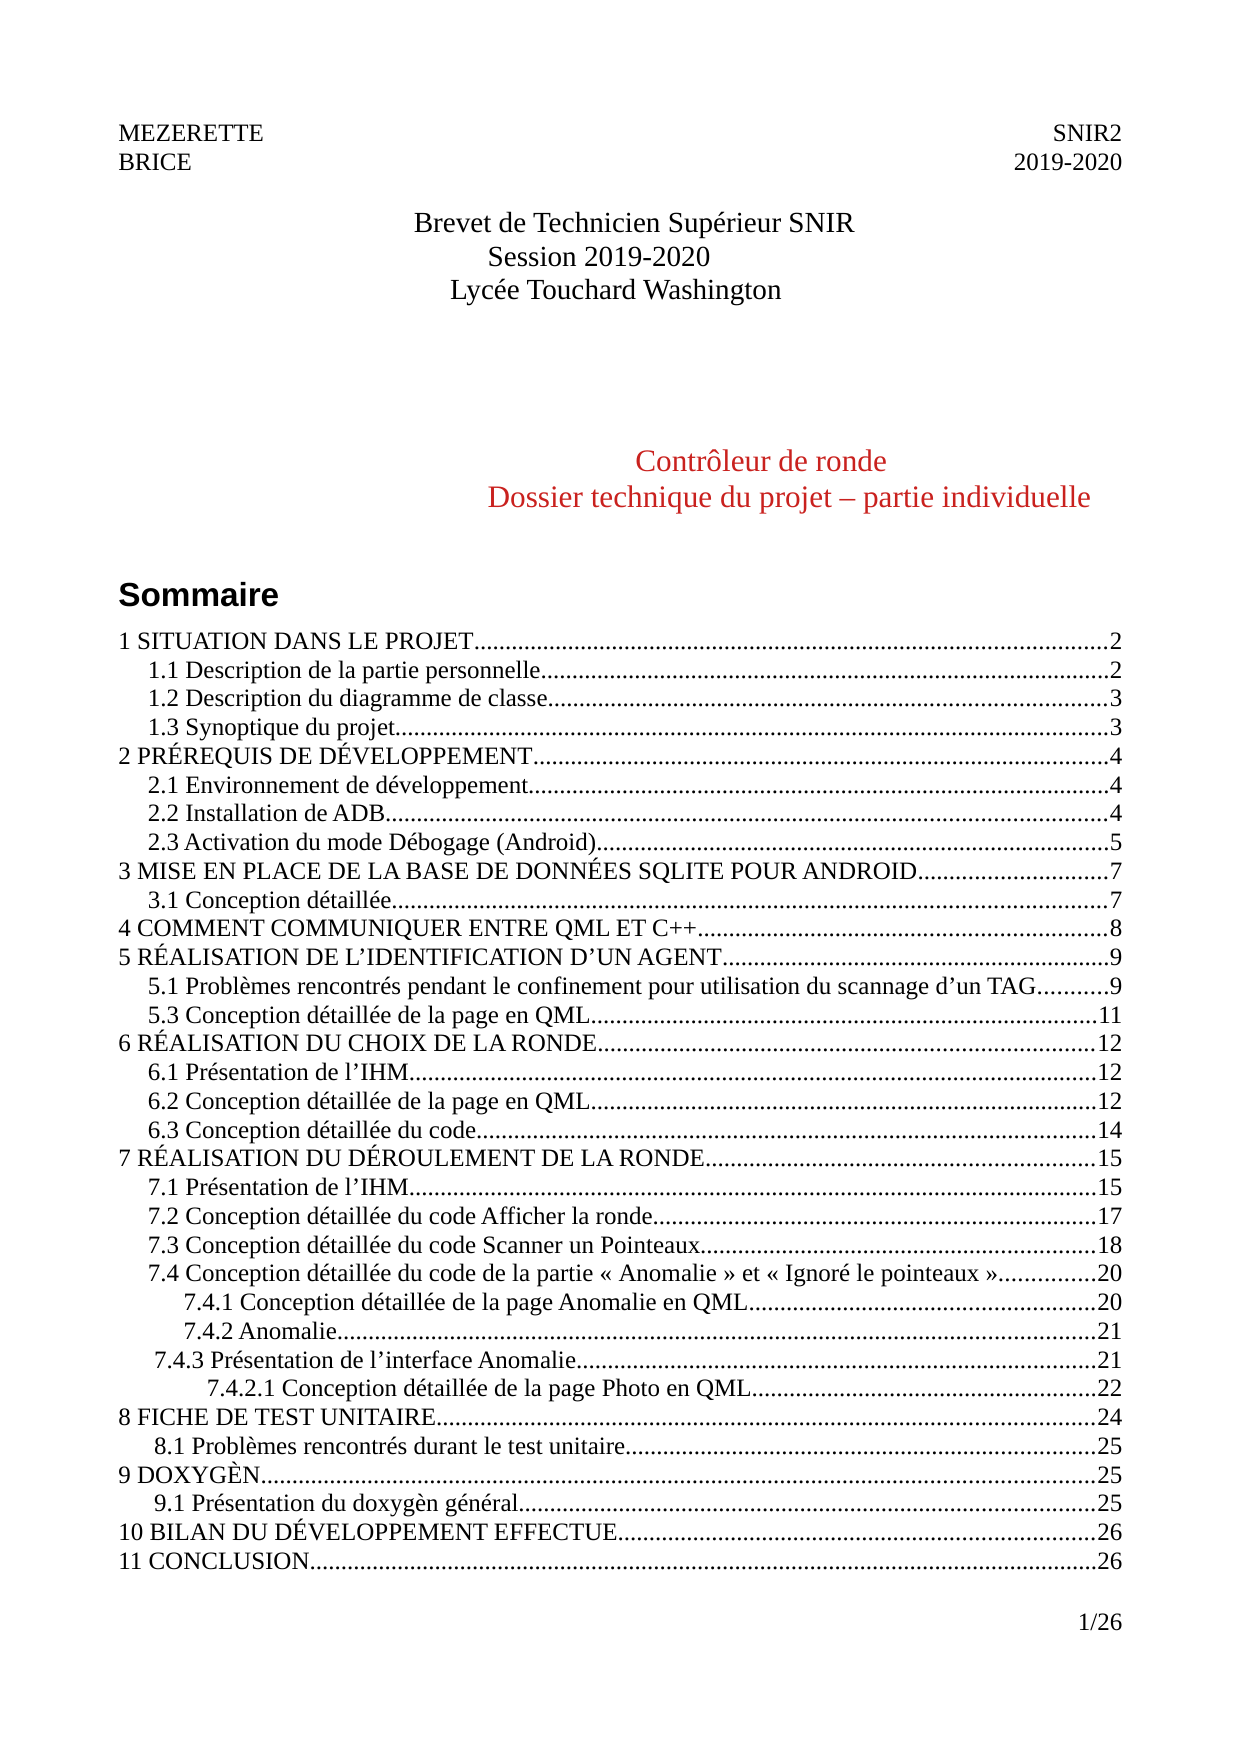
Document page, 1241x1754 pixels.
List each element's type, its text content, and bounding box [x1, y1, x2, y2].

text 4 COMMENT COMMUNIQUER ENTRE QML ET C++ 8 [118, 913, 1122, 942]
text 10 BILAN DU DÉVELOPPEMENT EFFECTUE 26 [118, 1517, 1122, 1546]
text 9.1 Présentation du doxygèn général 25 [148, 1488, 1122, 1517]
text 8.1 Problèmes rencontrés durant le test unitaire 25 [148, 1431, 1122, 1460]
text 7.2 Conception détaillée du code Afficher la ronde 17 [148, 1201, 1122, 1230]
subtitle Sommaire [118, 575, 1122, 613]
text 6.1 Présentation de l’IHM 12 [148, 1057, 1122, 1086]
text 6.3 Conception détaillée du code 14 [148, 1115, 1122, 1143]
text 3.1 Conception détaillée 7 [148, 885, 1122, 913]
text 5.3 Conception détaillée de la page en QML 11 [148, 1000, 1122, 1028]
text Contrôleur de ronde [118, 442, 1122, 478]
text 2 PRÉREQUIS DE DÉVELOPPEMENT 4 [118, 741, 1122, 770]
text 2.3 Activation du mode Débogage (Android) 5 [148, 827, 1122, 856]
text 7 RÉALISATION DU DÉROULEMENT DE LA RONDE 15 [118, 1143, 1122, 1172]
text 1 SITUATION DANS LE PROJET 2 [118, 626, 1122, 655]
text Lycée Touchard Washington [118, 272, 1122, 306]
text Dossier technique du projet – partie individuelle [118, 478, 1122, 514]
text 6.2 Conception détaillée de la page en QML 12 [148, 1086, 1122, 1115]
text 7.4.3 Présentation de l’interface Anomalie 21 [148, 1345, 1122, 1373]
text 6 RÉALISATION DU CHOIX DE LA RONDE 12 [118, 1028, 1122, 1057]
text 7.3 Conception détaillée du code Scanner un Pointeaux 18 [148, 1230, 1122, 1258]
text 1.1 Description de la partie personnelle 2 [148, 655, 1122, 683]
text 7.4 Conception détaillée du code de la partie « Anomalie » et « Ignoré le pointeaux » 20 [148, 1258, 1122, 1287]
text 1.2 Description du diagramme de classe 3 [148, 683, 1122, 712]
text 5 RÉALISATION DE L’IDENTIFICATION D’UN AGENT 9 [118, 942, 1122, 971]
text 8 FICHE DE TEST UNITAIRE 24 [118, 1402, 1122, 1431]
text 1.3 Synoptique du projet 3 [148, 712, 1122, 741]
text 7.4.2.1 Conception détaillée de la page Photo en QML 22 [207, 1373, 1122, 1402]
text 5.1 Problèmes rencontrés pendant le confinement pour utilisation du scannage d’un TAG 9 [148, 971, 1122, 1000]
text 7.4.2 Anomalie 21 [177, 1316, 1122, 1345]
text 2.2 Installation de ADB 4 [148, 798, 1122, 827]
text 2.1 Environnement de développement 4 [148, 770, 1122, 798]
text 3 MISE EN PLACE DE LA BASE DE DONNÉES SQLITE POUR ANDROID 7 [118, 856, 1122, 885]
text Brevet de Technicien Supérieur SNIR [118, 205, 1122, 239]
text 11 CONCLUSION 26 [118, 1546, 1122, 1575]
text Session 2019-2020 [118, 239, 1122, 272]
text 7.1 Présentation de l’IHM 15 [148, 1172, 1122, 1201]
text 7.4.1 Conception détaillée de la page Anomalie en QML 20 [177, 1287, 1122, 1316]
text 9 DOXYGÈN 25 [118, 1460, 1122, 1488]
